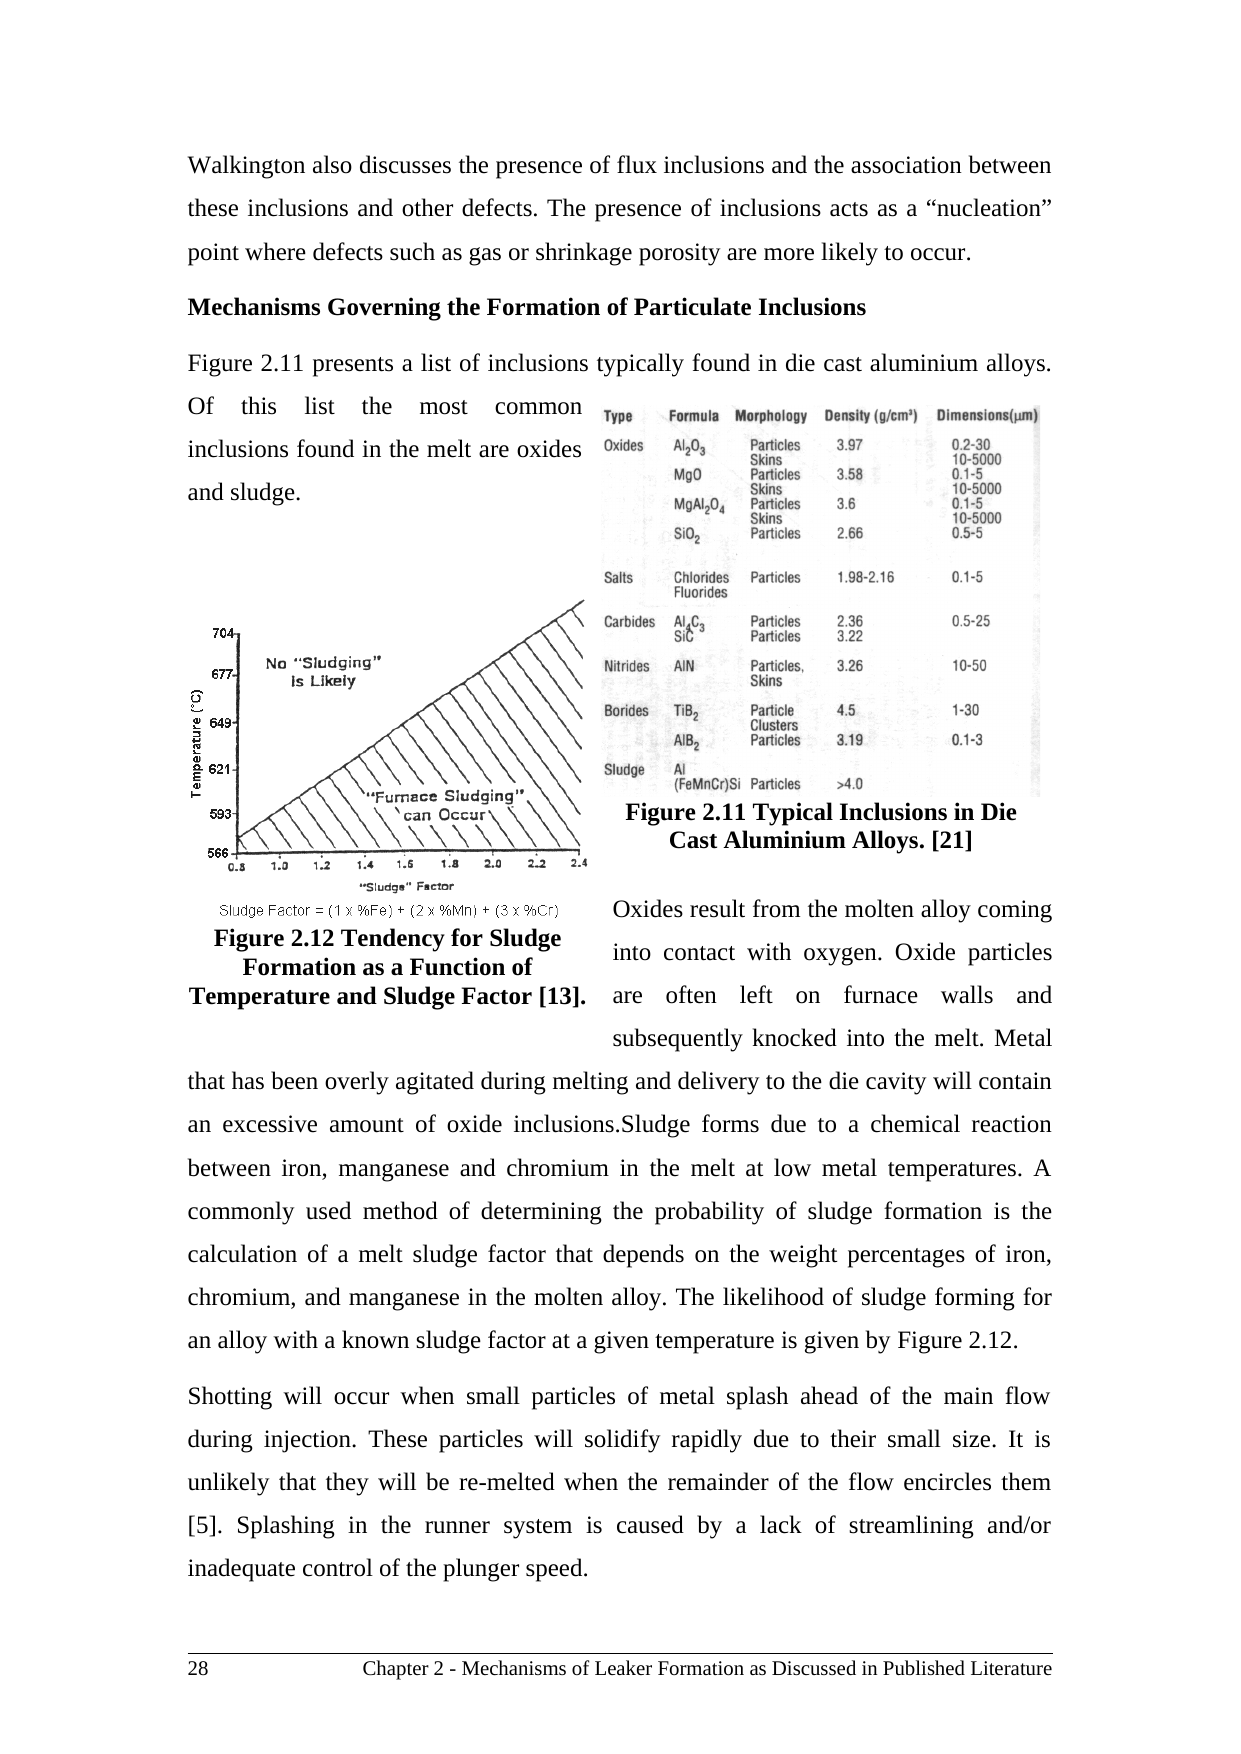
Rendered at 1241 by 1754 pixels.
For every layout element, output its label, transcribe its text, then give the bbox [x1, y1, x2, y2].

text Mechanisms Governing the Formation of Particulate Inclusions [187, 292, 1053, 321]
text Figure 2.11 presents a list of inclusions typically found in die cast aluminium alloys. Of this list the most common inclusions found in the melt are oxides and sludge. [187, 348, 1053, 506]
picture [601, 405, 1041, 797]
text Walkington also discusses the presence of flux inclusions and the association between these inclusions and other defects. The presence of inclusions acts as a “nucleation” point where defects such as gas or shrinkage porosity are more likely to occur. [187, 150, 1053, 265]
text Oxides result from the molten alloy coming into contact with oxygen. Oxide particles are often left on furnace walls and subsequently knocked into the melt. Metal that has been overly agitated during melting and delivery to the die cavity will contain an excessive amount of oxide inclusions.Sludge forms due to a chemical reaction between iron, manganese and chromium in the melt at low metal temperatures. A commonly used method of determining the probability of sludge formation is the calculation of a melt sludge factor that depends on the weight percentages of iron, chromium, and manganese in the molten alloy. The likelihood of sludge forming for an alloy with a known sludge factor at a given temperature is given by Figure 2.12. [187, 588, 1053, 1354]
text Shotting will occur when small particles of metal splash ahead of the main flow during injection. These particles will solidify rapidly due to their small size. It is unlikely that they will be re-melted when the remainder of the flow encircles them [5]. Splashing in the runner system is caused by a lack of streamlining and/or inadequate control of the plunger speed. [187, 1381, 1053, 1582]
text Figure 2.11 Typical Inclusions in Die Cast Aluminium Alloys. [21] [601, 797, 1040, 854]
text Figure 2.12 Tendency for Sludge Formation as a Function of Temperature and Sludge Factor [13]. [181, 606, 593, 1009]
picture [184, 593, 591, 924]
